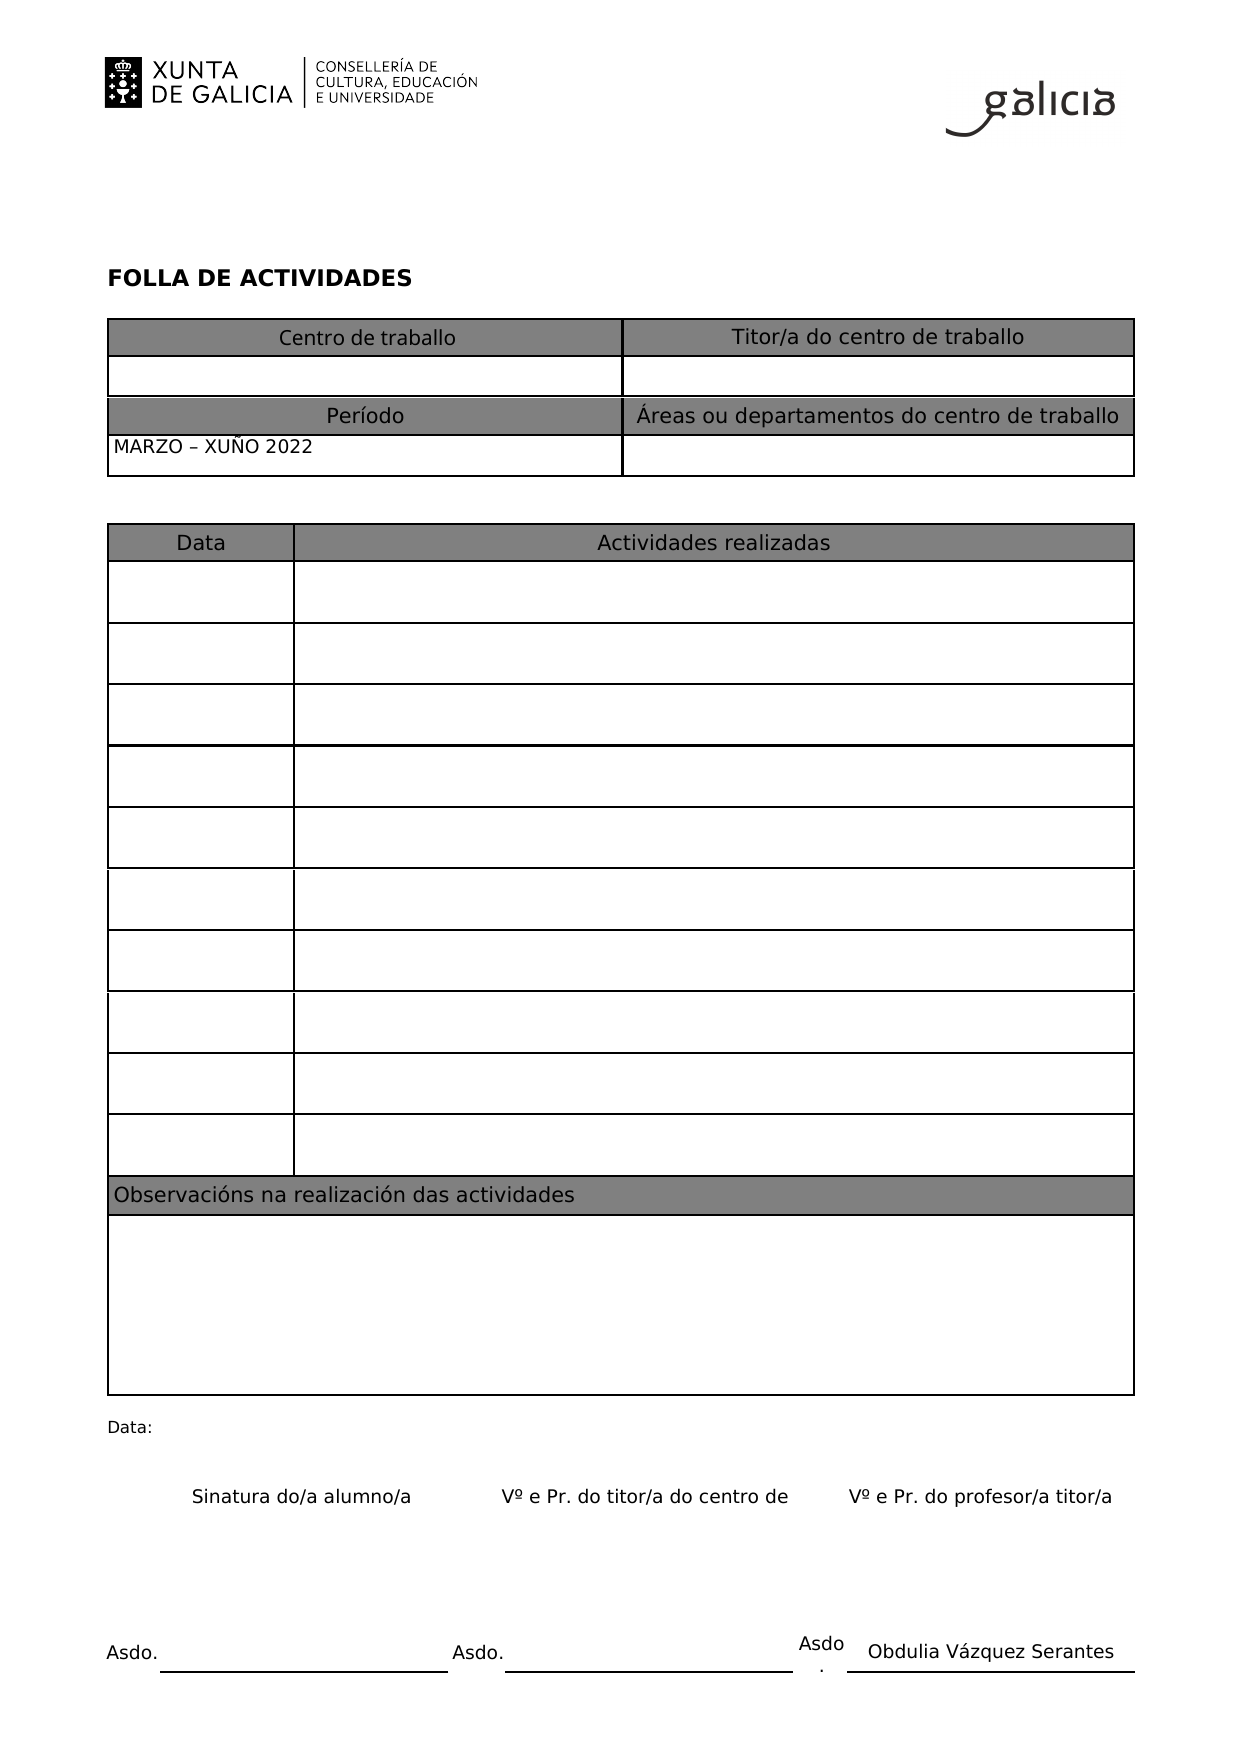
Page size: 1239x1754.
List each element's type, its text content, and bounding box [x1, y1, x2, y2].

table_cell [0, 870, 105, 931]
table_cell [823, 477, 847, 523]
table_cell Observacións na realización das actividades [109, 1177, 1133, 1214]
table_cell [823, 41, 847, 57]
table_cell [295, 870, 1133, 929]
table_cell [1138, 306, 1239, 318]
table_cell [107, 1396, 157, 1418]
table_cell [479, 1447, 486, 1477]
table_cell [293, 1518, 446, 1633]
table_cell [109, 993, 293, 1052]
table_cell [847, 477, 946, 523]
table_cell [0, 808, 105, 869]
table_cell [0, 931, 105, 992]
table_cell [0, 306, 105, 318]
table_cell [1138, 1633, 1239, 1673]
table_cell [1138, 624, 1239, 685]
table_cell [517, 71, 621, 147]
table_cell [0, 265, 105, 306]
table_cell [167, 155, 293, 238]
table_cell [796, 71, 809, 147]
table_cell [810, 1396, 823, 1418]
table_cell MARZO – XUÑO 2022 [109, 436, 621, 475]
table_cell [0, 562, 105, 624]
table_cell [1138, 931, 1239, 992]
table_cell [796, 155, 809, 238]
table_cell [1138, 147, 1239, 154]
table_cell [946, 477, 1132, 523]
table_cell [505, 477, 517, 523]
table_cell [295, 931, 1133, 990]
table_cell [293, 1396, 446, 1418]
table_cell Vº e Pr. do titor/a do centro de [486, 1477, 809, 1517]
table_header [167, 0, 293, 41]
table_cell [0, 1418, 105, 1447]
table_cell [295, 1054, 1133, 1113]
table_cell [486, 239, 504, 265]
table_cell [847, 239, 946, 265]
table_cell [107, 155, 157, 238]
table_cell [0, 155, 105, 238]
table_cell [0, 1216, 105, 1396]
table_cell [847, 147, 946, 154]
table_header [160, 0, 167, 41]
table_cell [452, 1447, 479, 1477]
table_cell [160, 1396, 167, 1418]
table_cell [452, 1418, 479, 1447]
table_cell [167, 41, 293, 57]
table_cell [505, 239, 517, 265]
table_cell [486, 1447, 504, 1477]
table_cell [1138, 562, 1239, 624]
table_cell [295, 1115, 1133, 1175]
table_cell [946, 41, 1132, 57]
table_cell [167, 1447, 293, 1477]
table_cell [479, 41, 486, 57]
table_cell [847, 155, 946, 238]
table_cell [452, 1396, 479, 1418]
table_cell [1138, 1177, 1239, 1216]
table_cell [479, 1418, 486, 1447]
table_cell [295, 808, 1133, 867]
table_cell [167, 1418, 293, 1447]
table_cell [479, 477, 486, 523]
table_cell [621, 155, 793, 238]
table_cell [452, 155, 479, 238]
table_cell [107, 1477, 157, 1517]
table_cell [0, 57, 104, 71]
table_cell [0, 1477, 105, 1517]
table_cell [810, 57, 823, 71]
table_cell [505, 1518, 517, 1633]
table_cell [517, 306, 621, 318]
table_cell [621, 41, 793, 57]
table_cell [810, 306, 823, 318]
table_cell [505, 1418, 517, 1447]
table_cell [0, 357, 105, 397]
table_cell [946, 306, 1132, 318]
table_cell [810, 1447, 823, 1477]
table_cell [486, 477, 504, 523]
table_cell [109, 808, 293, 867]
table_cell [517, 41, 621, 57]
table_header [517, 0, 621, 41]
table_cell [293, 477, 446, 523]
table_cell [160, 1633, 448, 1671]
table_cell [0, 239, 105, 265]
table_cell [167, 1396, 293, 1418]
table_cell Asdo. [105, 1633, 159, 1673]
table_cell [293, 41, 446, 57]
table_cell [109, 685, 293, 744]
table_cell [160, 41, 167, 57]
table_cell [810, 265, 823, 306]
table_cell [517, 1396, 621, 1418]
table_cell [295, 624, 1133, 683]
table_cell [293, 306, 446, 318]
table_cell Data: [107, 1418, 167, 1447]
table_cell [1138, 523, 1239, 562]
table_cell [946, 57, 1132, 71]
table_cell Actividades realizadas [295, 525, 1133, 560]
table_cell [0, 477, 105, 523]
table_header [107, 0, 157, 41]
table_cell [621, 1518, 793, 1633]
table_cell [810, 1518, 823, 1633]
table_header [946, 0, 1132, 41]
table_cell Áreas ou departamentos do centro de traballo [624, 398, 1133, 434]
table_cell [109, 931, 293, 990]
table_cell [1138, 747, 1239, 808]
table_cell [823, 1518, 847, 1633]
table_cell [621, 477, 793, 523]
table_cell [1138, 870, 1239, 931]
table_cell [160, 306, 167, 318]
table_cell [1138, 57, 1239, 71]
table_cell [517, 155, 621, 238]
table_cell [796, 41, 809, 57]
table_cell [105, 57, 479, 154]
table_cell [847, 1396, 946, 1418]
table_cell Vº e Pr. do profesor/a titor/a [823, 1477, 1138, 1517]
table_cell [486, 147, 504, 154]
table_cell [109, 870, 293, 929]
table_cell [810, 155, 823, 238]
table_cell [621, 306, 793, 318]
table_cell [796, 1518, 809, 1633]
table_cell [810, 1418, 823, 1447]
table_cell [295, 562, 1133, 622]
table_cell [486, 1396, 504, 1418]
table_cell [1138, 318, 1239, 357]
table_cell [0, 436, 105, 477]
table_cell [479, 1518, 486, 1633]
table_cell [1138, 1396, 1239, 1418]
table_header [486, 0, 504, 41]
table_cell [1138, 155, 1239, 238]
table_cell FOLLA DE ACTIVIDADES [107, 265, 517, 306]
table_cell [160, 239, 167, 265]
table_cell [946, 155, 1132, 238]
table_cell [847, 1447, 946, 1477]
table_cell Titor/a do centro de traballo [624, 320, 1133, 355]
table_cell [517, 1447, 621, 1477]
table_cell [796, 147, 809, 154]
table_cell [1138, 1216, 1239, 1396]
table_cell [160, 1447, 167, 1477]
table_cell [107, 1447, 157, 1477]
table_cell [847, 71, 945, 147]
table_cell [452, 41, 479, 57]
table_cell Sinatura do/a alumno/a [157, 1477, 446, 1517]
table_cell [109, 1054, 293, 1113]
table_cell [107, 306, 157, 318]
table_cell [810, 477, 823, 523]
table_cell [1138, 41, 1239, 57]
table_cell [167, 1518, 293, 1633]
table_cell [823, 265, 847, 306]
table_cell [505, 41, 517, 57]
table_cell [0, 993, 105, 1054]
table_cell [946, 1518, 1132, 1633]
table_cell [1126, 71, 1132, 147]
table_cell Data [109, 525, 293, 560]
table_cell [621, 71, 793, 147]
table_cell [847, 57, 946, 71]
table_cell [479, 306, 486, 318]
table_cell [0, 1633, 105, 1673]
table_cell [517, 477, 621, 523]
table_cell [621, 1418, 793, 1447]
table_cell [823, 1396, 847, 1418]
table_cell Asdo. [796, 1633, 847, 1673]
table_cell [810, 1477, 823, 1517]
table_cell [452, 1477, 479, 1517]
table_cell [796, 1418, 809, 1447]
table_cell [107, 477, 157, 523]
table_cell [946, 1396, 1132, 1418]
table_cell [847, 41, 946, 57]
table_cell Obdulia Vázquez Serantes [847, 1633, 1135, 1671]
table_cell [1138, 436, 1239, 477]
table_cell [505, 306, 517, 318]
table_cell [621, 147, 793, 154]
table_cell [1138, 357, 1239, 397]
table_cell Asdo. [452, 1633, 504, 1673]
table_cell [167, 306, 293, 318]
picture [104, 57, 477, 108]
table_cell [621, 1447, 793, 1477]
table_cell [293, 155, 446, 238]
table_cell [505, 155, 517, 238]
table_cell [810, 239, 823, 265]
table_cell [0, 71, 105, 147]
table_cell [505, 1396, 517, 1418]
table_cell [823, 1447, 847, 1477]
table_cell [295, 747, 1133, 806]
table_cell [0, 747, 105, 808]
table_cell [517, 147, 621, 154]
table_header [796, 0, 809, 41]
table_cell [486, 41, 504, 57]
table_cell [796, 306, 809, 318]
table_cell [1138, 239, 1239, 265]
table_cell [107, 41, 157, 57]
table_cell [295, 685, 1133, 744]
table_cell [1138, 1115, 1239, 1177]
table_cell [946, 239, 1132, 265]
table_cell [0, 1518, 105, 1633]
table_cell [1138, 1054, 1239, 1115]
table_cell [796, 477, 809, 523]
table_cell [823, 71, 847, 147]
table_cell [847, 1518, 946, 1633]
table_cell [0, 1115, 105, 1177]
table_cell [109, 747, 293, 806]
table_cell [479, 57, 486, 71]
table_cell [293, 239, 446, 265]
table_cell [796, 239, 809, 265]
table_cell [0, 41, 105, 57]
table_cell [505, 1447, 517, 1477]
table_cell [823, 57, 847, 71]
table_cell [452, 306, 479, 318]
table_header [810, 0, 823, 41]
table_header [0, 0, 105, 41]
table_cell [946, 1418, 1132, 1447]
table_header [452, 0, 479, 41]
table_cell [624, 436, 1133, 475]
table_cell [0, 318, 105, 357]
table_cell [1138, 265, 1239, 306]
table_cell [823, 1418, 847, 1447]
table_header [823, 0, 847, 41]
table_cell [109, 624, 293, 683]
table_header [1138, 0, 1239, 41]
table_cell [1138, 808, 1239, 869]
table_cell [0, 1177, 105, 1216]
table_cell [823, 306, 847, 318]
table_cell [160, 1518, 167, 1633]
table_cell [452, 239, 479, 265]
table_cell [1138, 398, 1239, 436]
table_cell [479, 239, 486, 265]
table_cell [517, 1518, 621, 1633]
table_cell [517, 1418, 621, 1447]
table_cell [517, 265, 621, 306]
table_cell [107, 239, 157, 265]
table_cell [517, 239, 621, 265]
table_cell [0, 523, 105, 562]
table_cell [810, 147, 823, 154]
table_cell [621, 265, 793, 306]
table_cell [517, 57, 621, 71]
table_cell [796, 265, 809, 306]
table_cell [823, 239, 847, 265]
table_cell [505, 57, 517, 71]
table_cell [810, 71, 823, 147]
table_cell [486, 1418, 504, 1447]
table_cell [796, 57, 809, 71]
table_cell [810, 41, 823, 57]
table_cell [1138, 685, 1239, 747]
table_cell [486, 155, 504, 238]
table_cell [167, 239, 293, 265]
table_cell [452, 477, 479, 523]
table_cell Período [109, 398, 621, 434]
table_cell [160, 155, 167, 238]
table_cell [823, 155, 847, 238]
table_cell [293, 1447, 446, 1477]
table_cell [624, 357, 1133, 395]
table_cell [479, 147, 486, 154]
table_cell [486, 57, 504, 71]
table_cell [452, 1518, 479, 1633]
table_cell Centro de traballo [109, 320, 621, 355]
table_cell [0, 147, 105, 154]
table_cell [0, 1054, 105, 1115]
table_cell [505, 147, 517, 154]
table_cell [621, 239, 793, 265]
table_cell [1138, 1518, 1239, 1633]
table_cell [479, 1396, 486, 1418]
table_cell [1138, 1447, 1239, 1477]
table_cell [796, 1447, 809, 1477]
table_cell [1138, 1418, 1239, 1447]
table_cell [505, 1633, 793, 1671]
table_cell [847, 265, 946, 306]
table_cell [1138, 1477, 1239, 1517]
table_header [505, 0, 517, 41]
table_cell [796, 1396, 809, 1418]
table_cell [167, 477, 293, 523]
table_cell [486, 1518, 504, 1633]
table_cell [621, 1396, 793, 1418]
table_cell [0, 685, 105, 747]
picture [945, 70, 1126, 147]
table_cell [946, 147, 1132, 154]
table_cell [505, 71, 517, 147]
table_header [621, 0, 793, 41]
table_cell [847, 306, 946, 318]
table_cell [293, 1418, 446, 1447]
table_cell [109, 1115, 293, 1175]
table_cell [295, 993, 1133, 1052]
table_header [479, 0, 486, 41]
table_cell [946, 1447, 1132, 1477]
table_cell [479, 1477, 486, 1517]
table_cell [109, 357, 621, 395]
table_cell [1138, 993, 1239, 1054]
table_cell [0, 1396, 105, 1418]
table_cell [107, 1518, 157, 1633]
table_cell [0, 398, 105, 436]
table_cell [621, 57, 793, 71]
table_cell [109, 562, 293, 622]
table_header [847, 0, 946, 41]
table_cell [0, 1447, 105, 1477]
table_cell [847, 1418, 946, 1447]
table_cell [109, 1216, 1133, 1394]
table_cell [160, 477, 167, 523]
table_cell [479, 155, 486, 238]
table_header [293, 0, 446, 41]
table_cell [0, 624, 105, 685]
table_cell [1138, 71, 1239, 147]
table_cell [486, 71, 504, 147]
table_cell [1138, 477, 1239, 523]
table_cell [486, 306, 504, 318]
table_cell [823, 147, 847, 154]
table_cell [946, 265, 1132, 306]
table_cell [479, 71, 486, 147]
